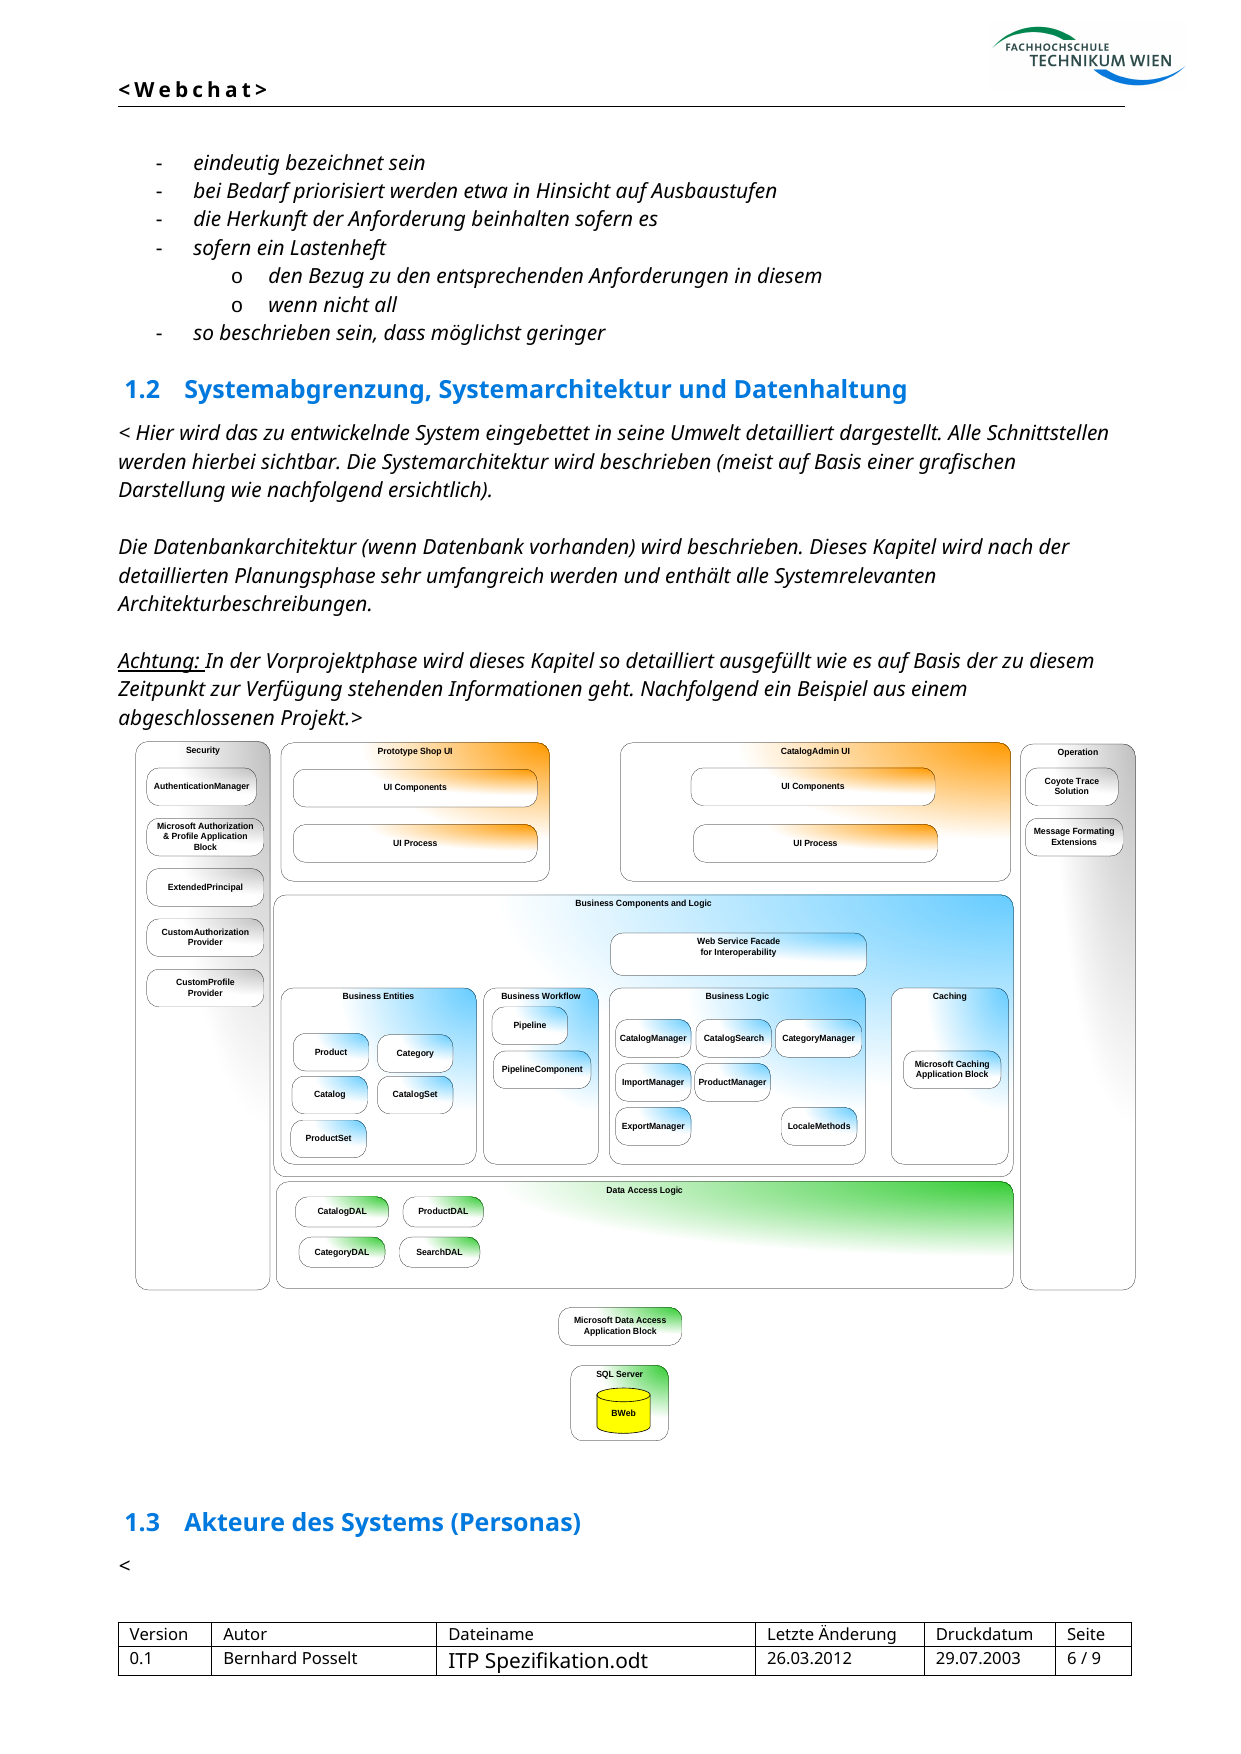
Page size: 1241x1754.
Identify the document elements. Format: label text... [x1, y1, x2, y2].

picture [990, 21, 1187, 91]
list so beschrieben sein, dass möglichst geringer Interpretationsspielraum bleibt [156, 318, 1125, 347]
text < Hier wird das zu entwickelnde System eingebettet in seine Umwelt detailliert dargestellt. Alle Schnittstellen werden hierbei sichtbar. Die Systemarchitektur wird beschrieben (meist auf Basis einer grafischen Darstellung wie nachfolgend ersichtlich). [118, 418, 1125, 504]
list eindeutig bezeichnet sein, [156, 148, 1125, 176]
text Achtung: In der Vorprojektphase wird dieses Kapitel so detailliert ausgefüllt wie es auf Basis der zu diesem Zeitpunkt zur Verfügung stehenden Informationen geht. Nachfolgend ein Beispiel aus einem abgeschlossenen Projekt.> [118, 646, 1125, 731]
list bei Bedarf priorisiert werden etwa in Hinsicht auf Ausbaustufen / Angebotsvarianten [156, 176, 1125, 204]
list sofern ein Lastenheft oder eine Ausschreibung vorliegt, [156, 233, 1125, 261]
list den Bezug zu den entsprechenden Anforderungen in diesem herstellen (Querverweis) [231, 261, 1125, 290]
subtitle Systemabgrenzung, Systemarchitektur und Datenhaltung [124, 372, 1125, 406]
list wenn nicht alle Anforderungen im Lastenheft umgesetzt werden (Einschränkung der Funktionalität), auch Verweise darauf machen und klar definieren, was nicht umgesetzt wird. [231, 290, 1125, 318]
list die Herkunft der Anforderung beinhalten sofern es unklar sein kann, wer etwas fordert [156, 204, 1125, 233]
text Die Datenbankarchitektur (wenn Datenbank vorhanden) wird beschrieben. Dieses Kapitel wird nach der detaillierten Planungsphase sehr umfangreich werden und enthält alle Systemrelevanten Architekturbeschreibungen. [118, 532, 1125, 618]
text < Hier sollen alle Benutzer und deren Rollen beschrieben werden, die mit dem zu entwickelnden Produkt interagieren können werden (Menschen, andere Applikationen,…) > [118, 1551, 1125, 1579]
subtitle Akteure des Systems (Personas) [124, 1504, 1125, 1538]
